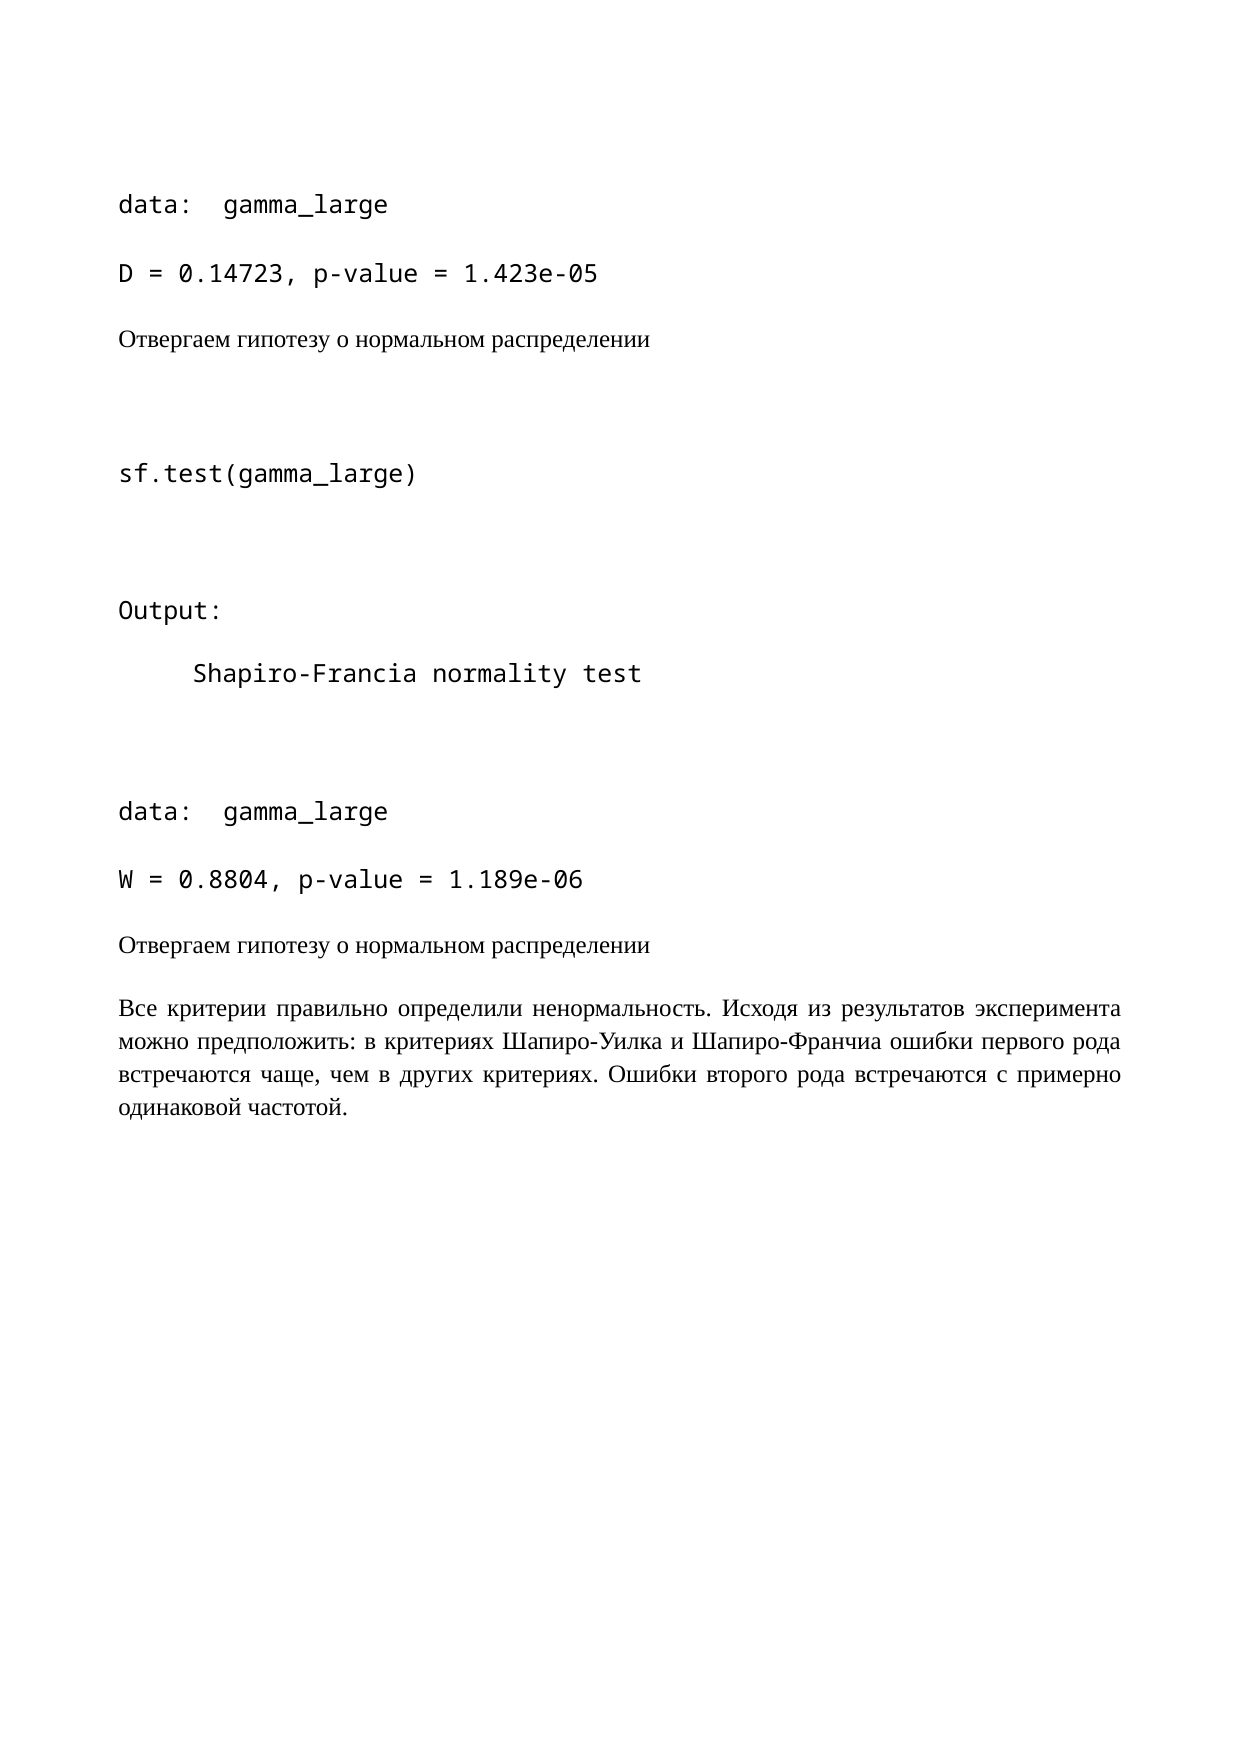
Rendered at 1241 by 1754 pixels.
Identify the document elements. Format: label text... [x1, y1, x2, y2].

text data: gamma_large [118, 793, 1122, 827]
text Отвергаем гипотезу о нормальном распределении [118, 324, 1122, 353]
text data: gamma_large [118, 187, 1122, 221]
text Shapiro-Francia normality test [118, 656, 1122, 690]
text Все критерии правильно определили ненормальность. Исходя из результатов эксперимента можно предположить: в критериях Шапиро-Уилка и Шапиро-Франчиа ошибки первого рода встречаются чаще, чем в других критериях. Ошибки второго рода встречаются с примерно одинаковой частотой. [118, 993, 1122, 1121]
text D = 0.14723, p-value = 1.423e-05 [118, 255, 1122, 289]
text Отвергаем гипотезу о нормальном распределении [118, 931, 1122, 959]
text W = 0.8804, p-value = 1.189e-06 [118, 862, 1122, 896]
text Output: [118, 592, 1122, 627]
text sf.test(gamma_large) [118, 455, 1122, 489]
